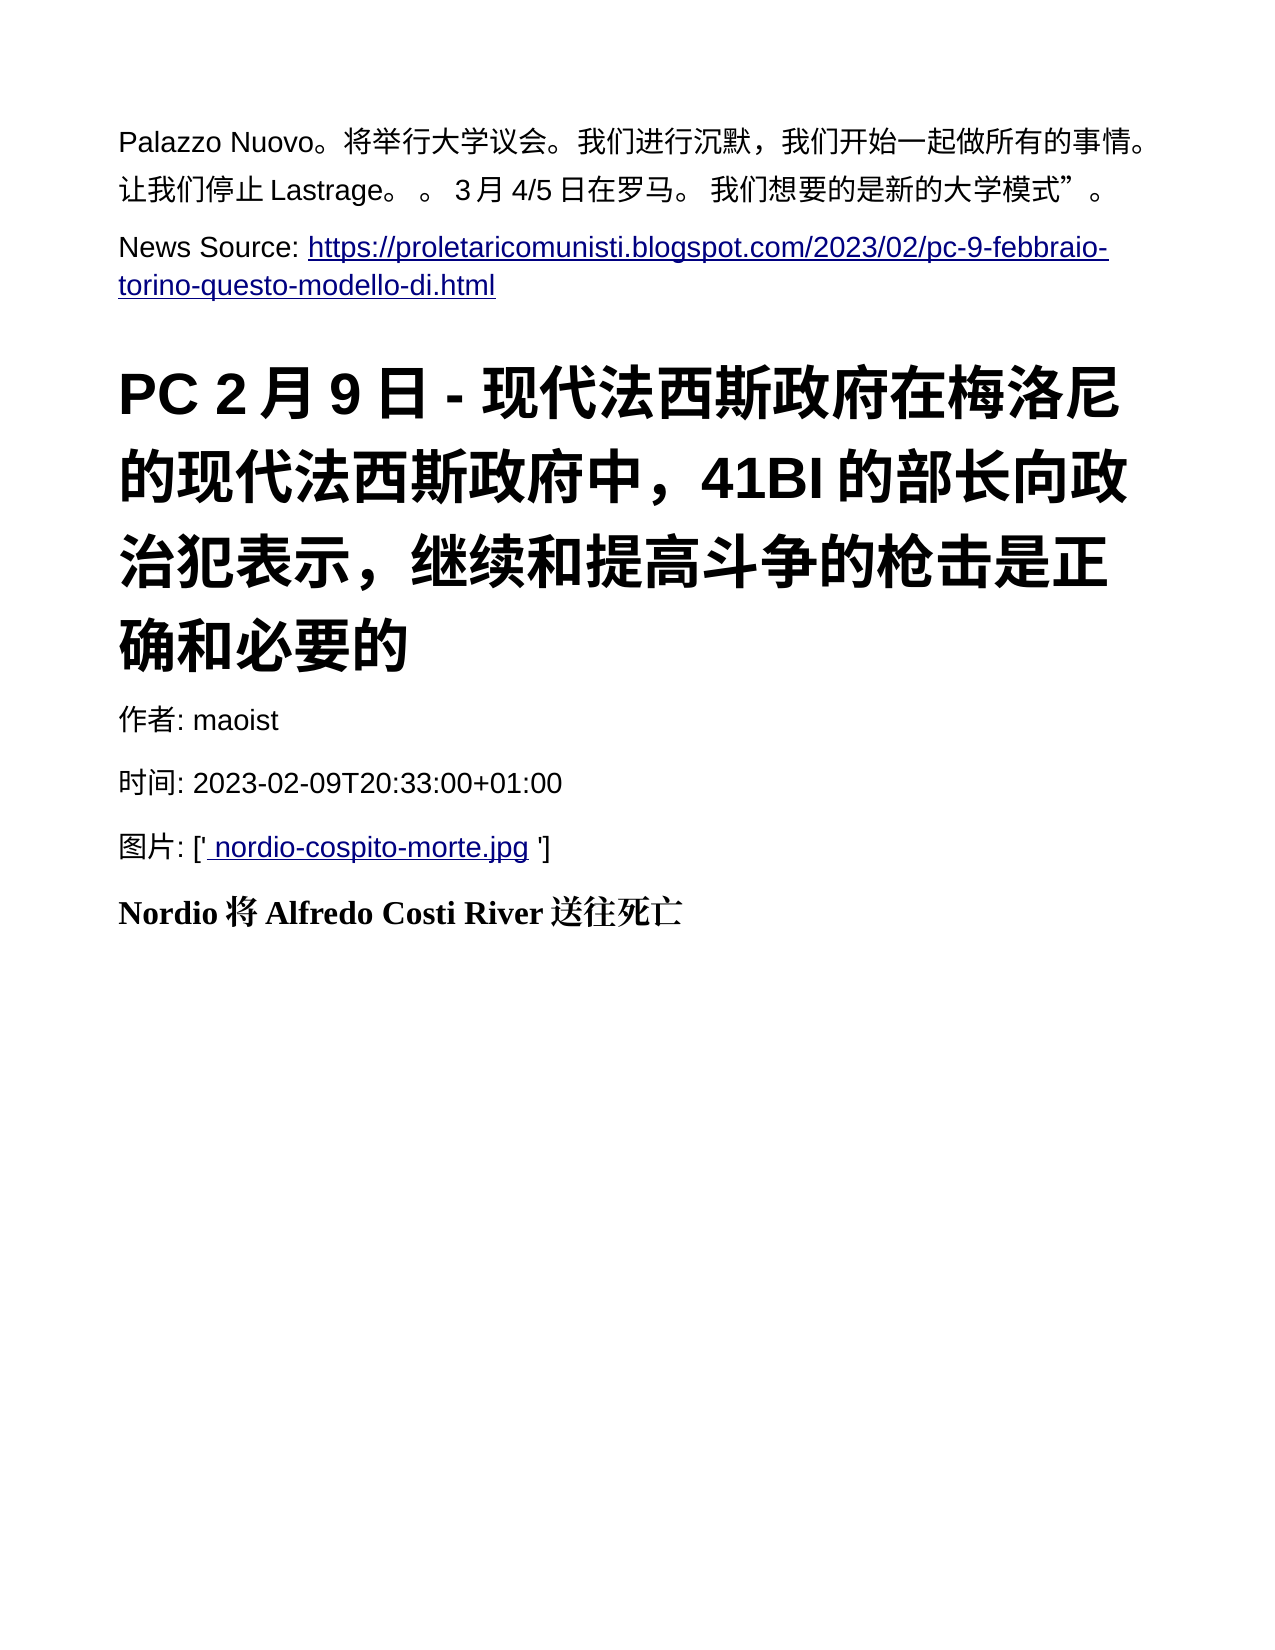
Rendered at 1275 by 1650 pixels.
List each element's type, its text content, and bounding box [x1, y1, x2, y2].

subtitle Nordio将Alfredo Costi River送往死亡 [118, 886, 1157, 934]
text 图片: [' nordio-cospito-morte.jpg '] [118, 823, 1157, 865]
text 作者: maoist [118, 697, 1157, 739]
text 时间: 2023-02-09T20:33:00+01:00 [118, 760, 1157, 802]
text 大学模式继续收获受害者，几个月前晚餐后又死了，另一名学生在博洛尼亚(Bologna)，另一个阿帕多瓦(Apadova)和另一个学生在最绝对的沉默中在巴勒莫(Palermo)夺走了他的生命。 现在是时候忽略到目前为止掩盖了大学自杀问题的沉默了。 3分钟的寂静是校长驱逐试图清除这一悲剧的反应。 定期进行考试会议后立即进行简历。 根据他们的说法，这是我们一个人的熔岩。 我们的答案是地面上的身体形状，现在染上了曼联的竞争。 发生这种大屠杀是因为声音最容易受到压力，沉浸在贴纸竞争中。 在这个大学系统中失败意味着看到他们梦dream以求的大门，并在现实中遭到抨击，这是我们这一代人没有视角的系统他们继续说：“因为也许在考试失败或没有及时毕业的学生的故事背后，有一个学生在做一两个作品，付出了一两幅作品，付费不足，不稳定，黑人，所有这些都可以保持研究，要保持另一个城市的生活，让自己感到足够。我们的任务是停止这种大屠杀，是要与组织的组织保持沉默，以一个有组织的社区的实力打破个人主义和罪魁祸首一个aid'sita。对于新大学，新大学的不同系统。明天下午6.30在Nuovo Palazzo Nuovo。将举行大学议会。我们进行沉默，我们开始一起做所有的事情。让我们停止Lastrage。 。 3月4/5日在罗马。 我们想要的是新的大学模式”。 [118, 118, 1157, 209]
subtitle PC 2月9日 - 现代法西斯政府在梅洛尼的现代法西斯政府中，41BI的部长向政治犯表示，继续和提高斗争的枪击是正确和必要的 [118, 346, 1157, 684]
text News Source: https://proletaricomunisti.blogspot.com/2023/02/pc-9-febbraio-torino-questo-modello-di.html [118, 230, 1157, 302]
